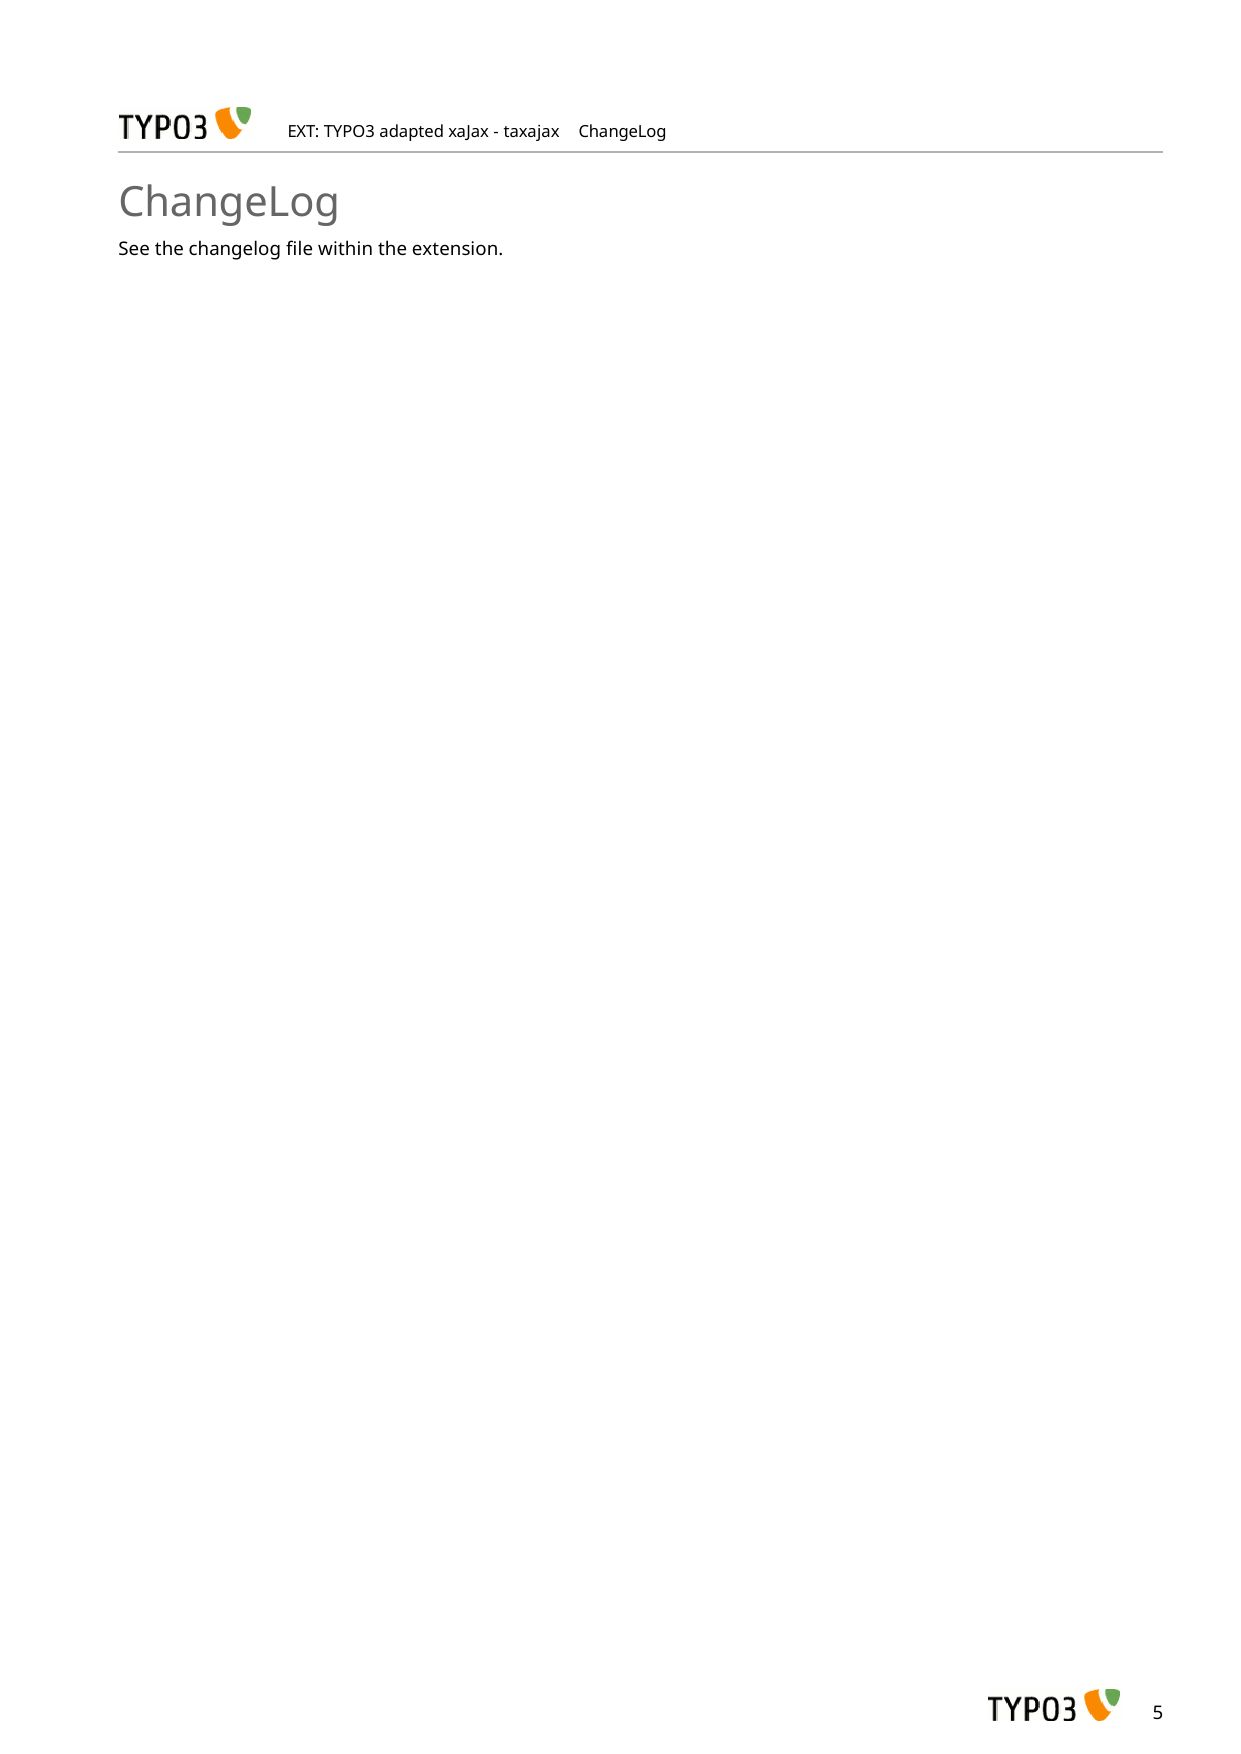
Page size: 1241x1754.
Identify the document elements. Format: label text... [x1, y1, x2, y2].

subtitle See the changelog file within the extension. [118, 234, 1163, 260]
picture [987, 1688, 1123, 1721]
subtitle ChangeLog [118, 172, 1163, 228]
picture [118, 106, 254, 139]
